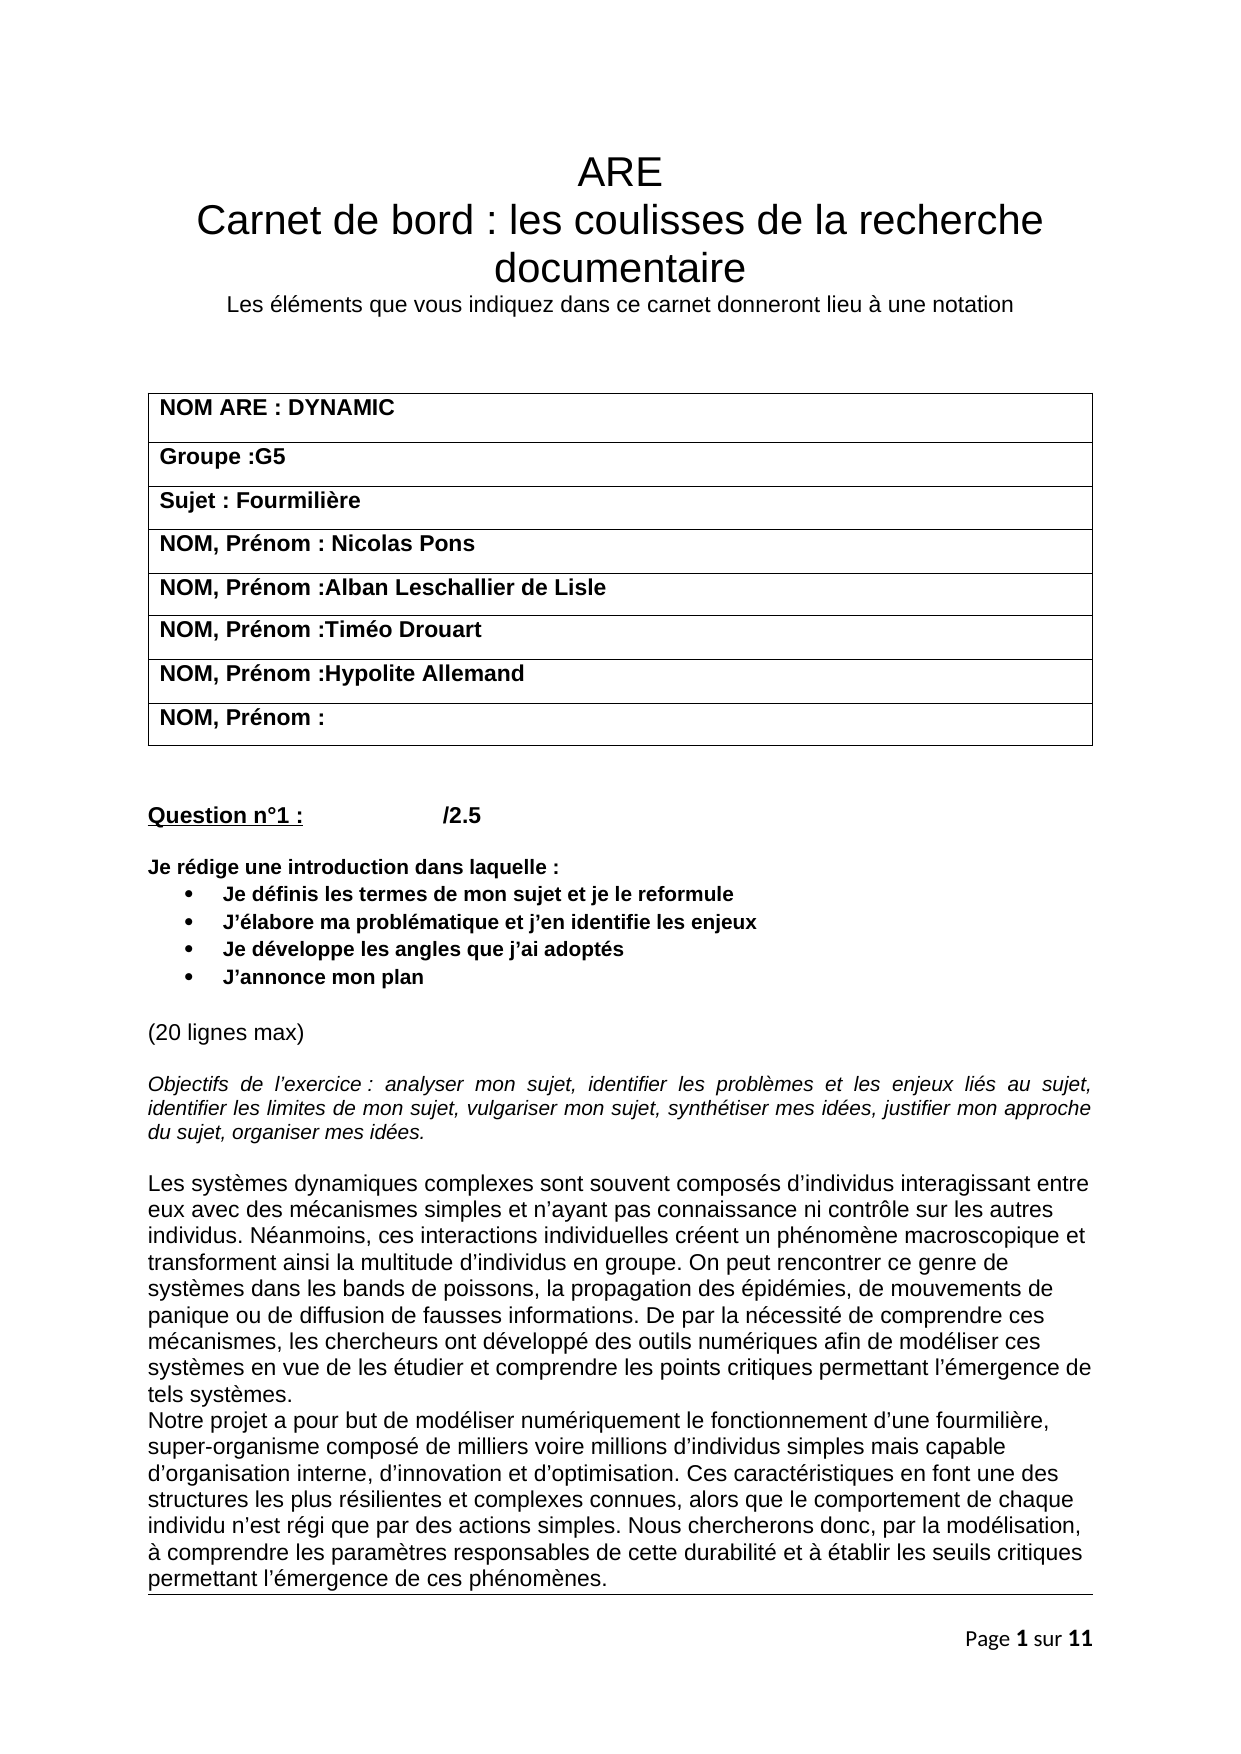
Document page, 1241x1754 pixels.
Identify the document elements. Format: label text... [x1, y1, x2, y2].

table_cell NOM, Prénom :Alban Leschallier de Lisle [149, 574, 1092, 615]
text Notre projet a pour but de modéliser numériquement le fonctionnement d’une fourmilière, super-organisme composé de milliers voire millions d’individus simples mais capable d’organisation interne, d’innovation et d’optimisation. Ces caractéristiques en font une des structures les plus résilientes et complexes connues, alors que le comportement de chaque individu n’est régi que par des actions simples. Nous chercherons donc, par la modélisation, à comprendre les paramètres responsables de cette durabilité et à établir les seuils critiques permettant l’émergence de ces phénomènes. [148, 1407, 1093, 1594]
text (20 lignes max) [148, 1019, 1093, 1045]
table_cell NOM, Prénom : [149, 704, 1092, 745]
text Objectifs de l’exercice : analyser mon sujet, identifier les problèmes et les enjeux liés au sujet, identifier les limites de mon sujet, vulgariser mon sujet, synthétiser mes idées, justifier mon approche du sujet, organiser mes idées. [148, 1072, 1093, 1143]
text Les systèmes dynamiques complexes sont souvent composés d’individus interagissant entre eux avec des mécanismes simples et n’ayant pas connaissance ni contrôle sur les autres individus. Néanmoins, ces interactions individuelles créent un phénomène macroscopique et transforment ainsi la multitude d’individus en groupe. On peut rencontrer ce genre de systèmes dans les bands de poissons, la propagation des épidémies, de mouvements de panique ou de diffusion de fausses informations. De par la nécessité de comprendre ces mécanismes, les chercheurs ont développé des outils numériques afin de modéliser ces systèmes en vue de les étudier et comprendre les points critiques permettant l’émergence de tels systèmes. [148, 1170, 1093, 1407]
text Question n°1 : /2.5 [148, 802, 1093, 828]
text Les éléments que vous indiquez dans ce carnet donneront lieu à une notation [148, 291, 1093, 318]
list J’élabore ma problématique et j’en identifie les enjeux [185, 910, 1093, 934]
list Je définis les termes de mon sujet et je le reformule [185, 882, 1093, 906]
table_cell Sujet : Fourmilière [149, 487, 1092, 529]
table_cell Groupe :G5 [149, 443, 1092, 486]
list J’annonce mon plan [185, 965, 1093, 989]
list Je développe les angles que j’ai adoptés [185, 937, 1093, 961]
table_header NOM ARE : DYNAMIC [149, 394, 1092, 442]
table_cell NOM, Prénom : Nicolas Pons [149, 530, 1092, 572]
table_cell NOM, Prénom :Hypolite Allemand [149, 660, 1092, 703]
text ARE [148, 148, 1093, 196]
text Carnet de bord : les coulisses de la recherche documentaire [148, 196, 1093, 291]
table_cell NOM, Prénom :Timéo Drouart [149, 616, 1092, 659]
text Je rédige une introduction dans laquelle : [148, 854, 1093, 878]
